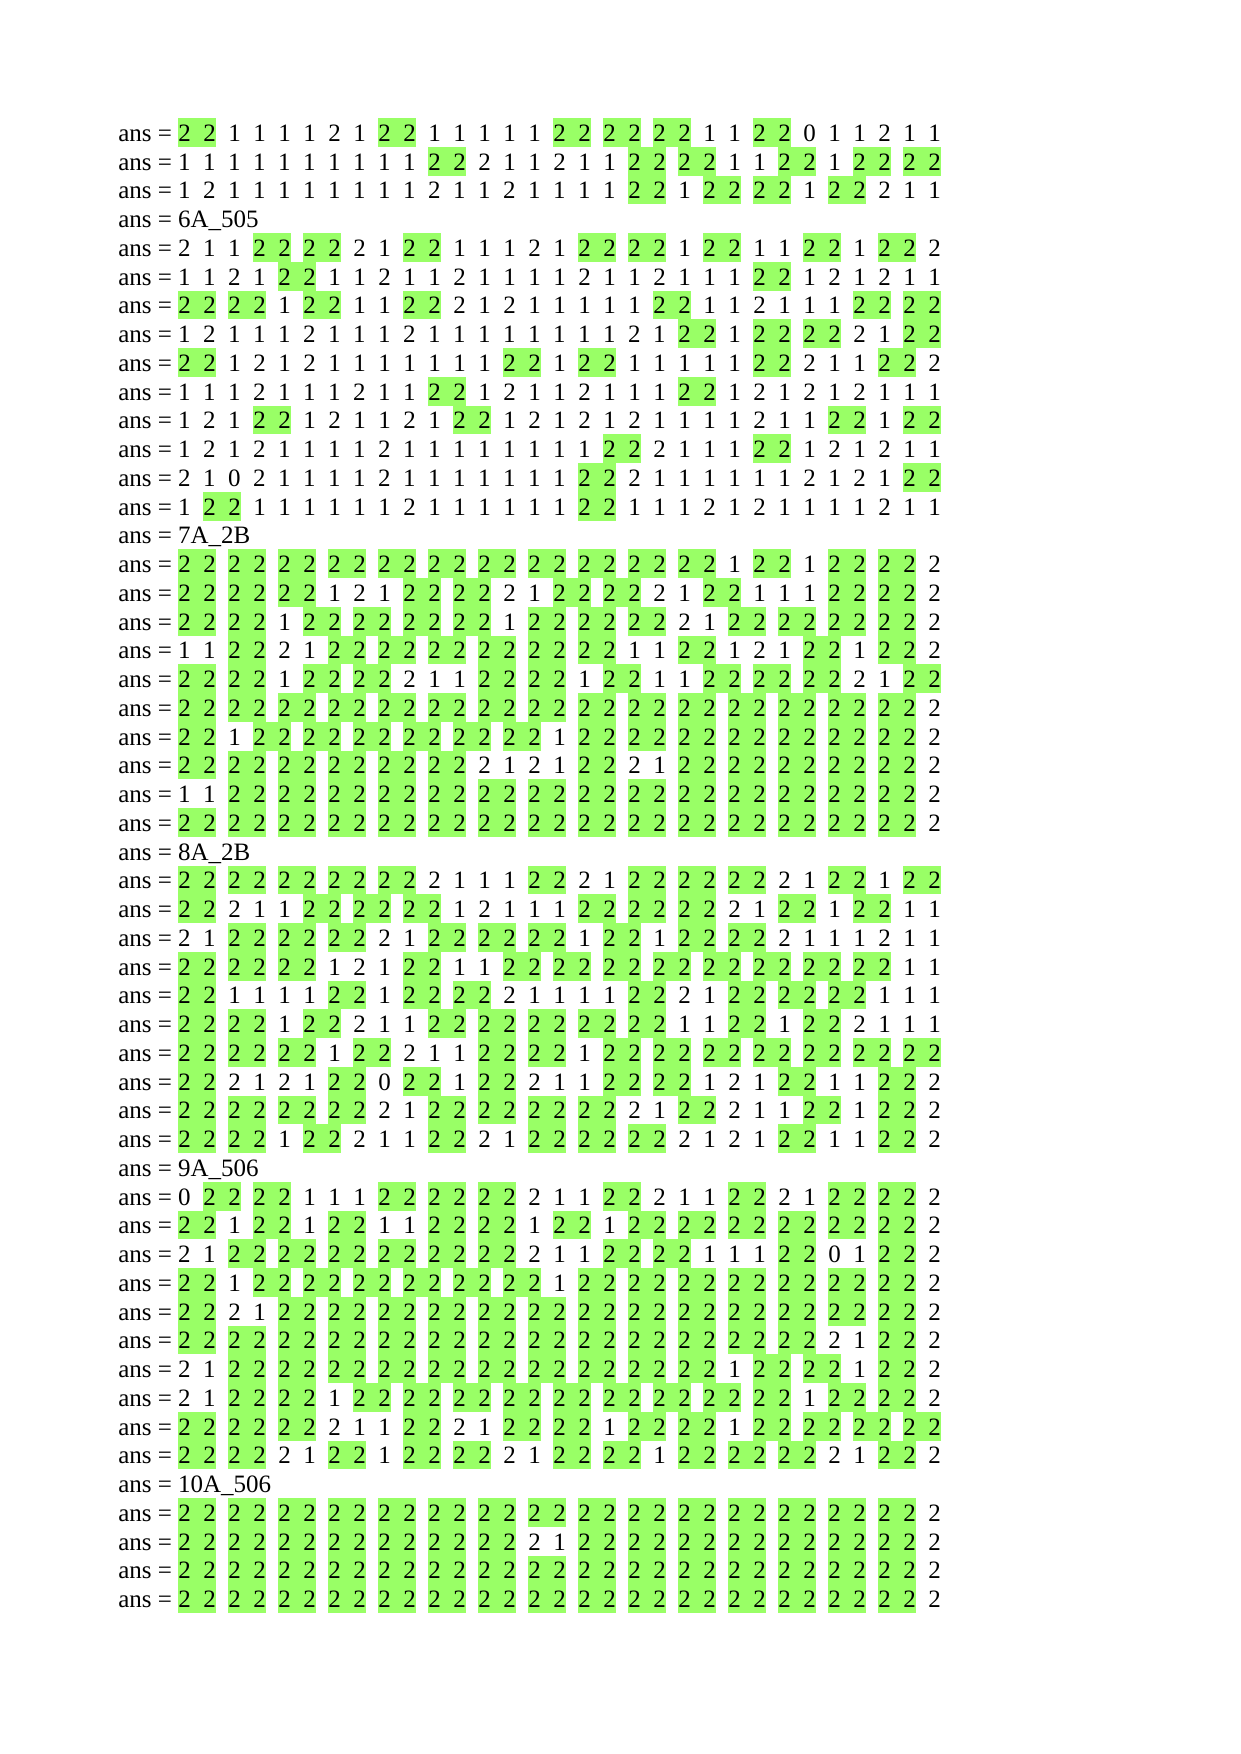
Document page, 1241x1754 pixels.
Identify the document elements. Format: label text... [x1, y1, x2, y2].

text ans = 0 2 2 2 2 1 1 1 2 2 2 2 2 2 2 1 1 2 2 2 1 1 2 2 2 1 2 2 2 2 2 [118, 1182, 1122, 1211]
text ans = 2 2 2 2 1 2 2 2 1 1 2 2 2 2 2 2 2 2 2 2 1 1 2 2 1 2 2 2 1 1 1 [118, 1009, 1122, 1038]
text ans = 2 2 2 2 2 2 2 2 2 2 2 2 2 2 2 1 2 2 2 2 2 2 2 2 2 2 2 2 2 2 2 [118, 1527, 1122, 1556]
text ans = 2 2 2 2 1 2 2 1 1 2 2 2 1 2 1 1 1 1 1 2 2 1 1 2 1 1 1 2 2 2 2 [118, 291, 1122, 319]
text ans = 2 2 1 1 1 1 2 1 2 2 1 1 1 1 1 2 2 2 2 2 2 1 1 2 2 0 1 1 2 1 1 [118, 118, 1122, 147]
text ans = 1 1 1 2 1 1 1 2 1 1 2 2 1 2 1 1 2 1 1 1 2 2 1 2 1 2 1 2 1 1 1 [118, 377, 1122, 406]
text ans = 2 2 2 2 2 2 2 2 2 2 2 2 2 2 2 2 2 2 2 2 2 2 2 2 2 2 2 2 2 2 2 [118, 693, 1122, 722]
text ans = 2 2 2 2 2 2 2 2 2 2 2 2 2 2 2 2 2 2 2 2 2 2 2 2 2 2 2 2 2 2 2 [118, 1498, 1122, 1527]
text ans = 2 2 2 2 2 2 1 2 2 2 1 1 2 2 2 2 1 2 2 2 2 2 2 2 2 2 2 2 2 2 2 [118, 1038, 1122, 1067]
text ans = 2 2 1 2 1 2 1 1 1 1 1 1 1 2 2 1 2 2 1 1 1 1 1 2 2 2 1 1 2 2 2 [118, 348, 1122, 377]
text ans = 1 2 2 1 1 1 1 1 1 2 1 1 1 1 1 1 2 2 1 1 1 2 1 2 1 1 1 1 2 1 1 [118, 492, 1122, 521]
text ans = 2 2 2 2 2 1 2 2 1 2 2 2 2 2 1 2 2 2 2 1 2 2 2 2 2 2 2 1 2 2 2 [118, 1441, 1122, 1469]
text ans = 2 1 2 2 2 2 2 2 2 2 2 2 2 2 2 2 2 2 2 2 2 2 1 2 2 2 2 1 2 2 2 [118, 1354, 1122, 1383]
text ans = 9A_506 [118, 1153, 1122, 1182]
text ans = 2 2 2 2 2 2 2 2 2 2 2 2 2 2 2 2 2 2 2 2 2 2 2 2 2 2 2 2 2 2 2 [118, 808, 1122, 837]
text ans = 2 2 2 1 1 2 2 2 2 2 2 1 2 1 1 1 2 2 2 2 2 2 2 1 2 2 1 2 2 1 1 [118, 894, 1122, 923]
text ans = 2 2 2 2 2 2 2 2 2 2 2 2 2 2 2 2 2 2 2 2 2 2 2 2 2 2 2 2 2 2 2 [118, 1584, 1122, 1613]
text ans = 2 2 2 2 1 2 2 2 1 1 2 2 2 1 2 2 2 2 2 2 2 1 2 1 2 2 1 1 2 2 2 [118, 1124, 1122, 1153]
text ans = 1 1 1 1 1 1 1 1 1 1 2 2 2 1 1 2 1 1 2 2 2 2 1 1 2 2 1 2 2 2 2 [118, 147, 1122, 176]
text ans = 2 2 1 1 1 1 2 2 1 2 2 2 2 2 1 1 1 1 2 2 2 1 2 2 2 2 2 2 1 1 1 [118, 981, 1122, 1009]
text ans = 1 1 2 2 2 2 2 2 2 2 2 2 2 2 2 2 2 2 2 2 2 2 2 2 2 2 2 2 2 2 2 [118, 779, 1122, 808]
text ans = 2 2 1 2 2 1 2 2 1 1 2 2 2 2 1 2 2 1 2 2 2 2 2 2 2 2 2 2 2 2 2 [118, 1211, 1122, 1239]
text ans = 2 2 2 2 2 2 2 1 1 2 2 2 1 2 2 2 2 1 2 2 2 2 1 2 2 2 2 2 2 2 2 [118, 1412, 1122, 1441]
text ans = 2 2 2 2 2 2 2 2 2 2 2 2 2 2 2 2 2 2 2 2 2 2 2 2 2 2 2 1 2 2 2 [118, 1326, 1122, 1354]
text ans = 1 2 1 2 1 1 1 1 2 1 1 1 1 1 1 1 1 2 2 2 1 1 1 2 2 1 2 1 2 1 1 [118, 434, 1122, 463]
text ans = 2 2 2 2 2 2 2 2 2 2 2 2 2 2 2 2 2 2 2 2 2 2 2 2 2 2 2 2 2 2 2 [118, 1556, 1122, 1584]
text ans = 2 1 2 2 2 2 2 2 2 1 2 2 2 2 2 2 1 2 2 1 2 2 2 2 2 1 1 1 2 1 1 [118, 923, 1122, 952]
text ans = 2 2 2 2 2 2 2 2 2 2 2 2 2 2 2 2 2 2 2 2 2 2 1 2 2 1 2 2 2 2 2 [118, 549, 1122, 578]
text ans = 1 1 2 1 2 2 1 1 2 1 1 2 1 1 1 1 2 1 1 2 1 1 1 2 2 1 2 1 2 1 1 [118, 262, 1122, 291]
text ans = 10A_506 [118, 1469, 1122, 1498]
text ans = 2 1 1 2 2 2 2 2 1 2 2 1 1 1 2 1 2 2 2 2 1 2 2 1 1 2 2 1 2 2 2 [118, 233, 1122, 262]
text ans = 1 2 1 1 1 2 1 1 1 2 1 1 1 1 1 1 1 1 2 1 2 2 1 2 2 2 2 2 1 2 2 [118, 319, 1122, 348]
text ans = 2 2 1 2 2 2 2 2 2 2 2 2 2 2 2 1 2 2 2 2 2 2 2 2 2 2 2 2 2 2 2 [118, 722, 1122, 751]
text ans = 2 2 2 2 1 2 2 2 2 2 1 1 2 2 2 2 1 2 2 1 1 2 2 2 2 2 2 2 1 2 2 [118, 664, 1122, 693]
text ans = 1 2 1 1 1 1 1 1 1 1 2 1 1 2 1 1 1 1 2 2 1 2 2 2 2 1 2 2 2 1 1 [118, 176, 1122, 204]
text ans = 2 2 2 2 2 2 1 2 1 2 2 1 1 2 2 2 2 2 2 2 2 2 2 2 2 2 2 2 2 1 1 [118, 952, 1122, 981]
text ans = 2 2 2 1 2 1 2 2 0 2 2 1 2 2 2 1 1 2 2 2 2 1 2 1 2 2 1 1 2 2 2 [118, 1067, 1122, 1096]
text ans = 2 2 1 2 2 2 2 2 2 2 2 2 2 2 2 1 2 2 2 2 2 2 2 2 2 2 2 2 2 2 2 [118, 1268, 1122, 1297]
text ans = 2 1 2 2 2 2 1 2 2 2 2 2 2 2 2 2 2 2 2 2 2 2 2 2 2 1 2 2 2 2 2 [118, 1383, 1122, 1412]
text ans = 2 2 2 2 1 2 2 2 2 2 2 2 2 1 2 2 2 2 2 2 2 1 2 2 2 2 2 2 2 2 2 [118, 607, 1122, 636]
text ans = 2 2 2 2 2 2 1 2 1 2 2 2 2 2 1 2 2 2 2 2 1 2 2 1 1 1 2 2 2 2 2 [118, 578, 1122, 607]
text ans = 2 1 0 2 1 1 1 1 2 1 1 1 1 1 1 1 2 2 2 1 1 1 1 1 1 2 1 2 1 2 2 [118, 463, 1122, 492]
text ans = 2 2 2 2 2 2 2 2 2 2 2 1 1 1 2 2 2 1 2 2 2 2 2 2 2 1 2 2 1 2 2 [118, 866, 1122, 894]
text ans = 7A_2B [118, 521, 1122, 549]
text ans = 2 2 2 2 2 2 2 2 2 2 2 2 2 1 2 1 2 2 2 1 2 2 2 2 2 2 2 2 2 2 2 [118, 751, 1122, 779]
text ans = 8A_2B [118, 837, 1122, 866]
text ans = 2 2 2 1 2 2 2 2 2 2 2 2 2 2 2 2 2 2 2 2 2 2 2 2 2 2 2 2 2 2 2 [118, 1297, 1122, 1326]
text ans = 1 2 1 2 2 1 2 1 1 2 1 2 2 1 2 1 2 1 2 1 1 1 1 2 1 1 2 2 1 2 2 [118, 406, 1122, 434]
text ans = 6A_505 [118, 204, 1122, 233]
text ans = 2 1 2 2 2 2 2 2 2 2 2 2 2 2 2 1 1 2 2 2 2 1 1 1 2 2 0 1 2 2 2 [118, 1239, 1122, 1268]
text ans = 1 1 2 2 2 1 2 2 2 2 2 2 2 2 2 2 2 2 1 1 2 2 1 2 1 2 2 1 2 2 2 [118, 636, 1122, 664]
text ans = 2 2 2 2 2 2 2 2 2 1 2 2 2 2 2 2 2 2 2 1 2 2 2 1 1 2 2 1 2 2 2 [118, 1096, 1122, 1124]
